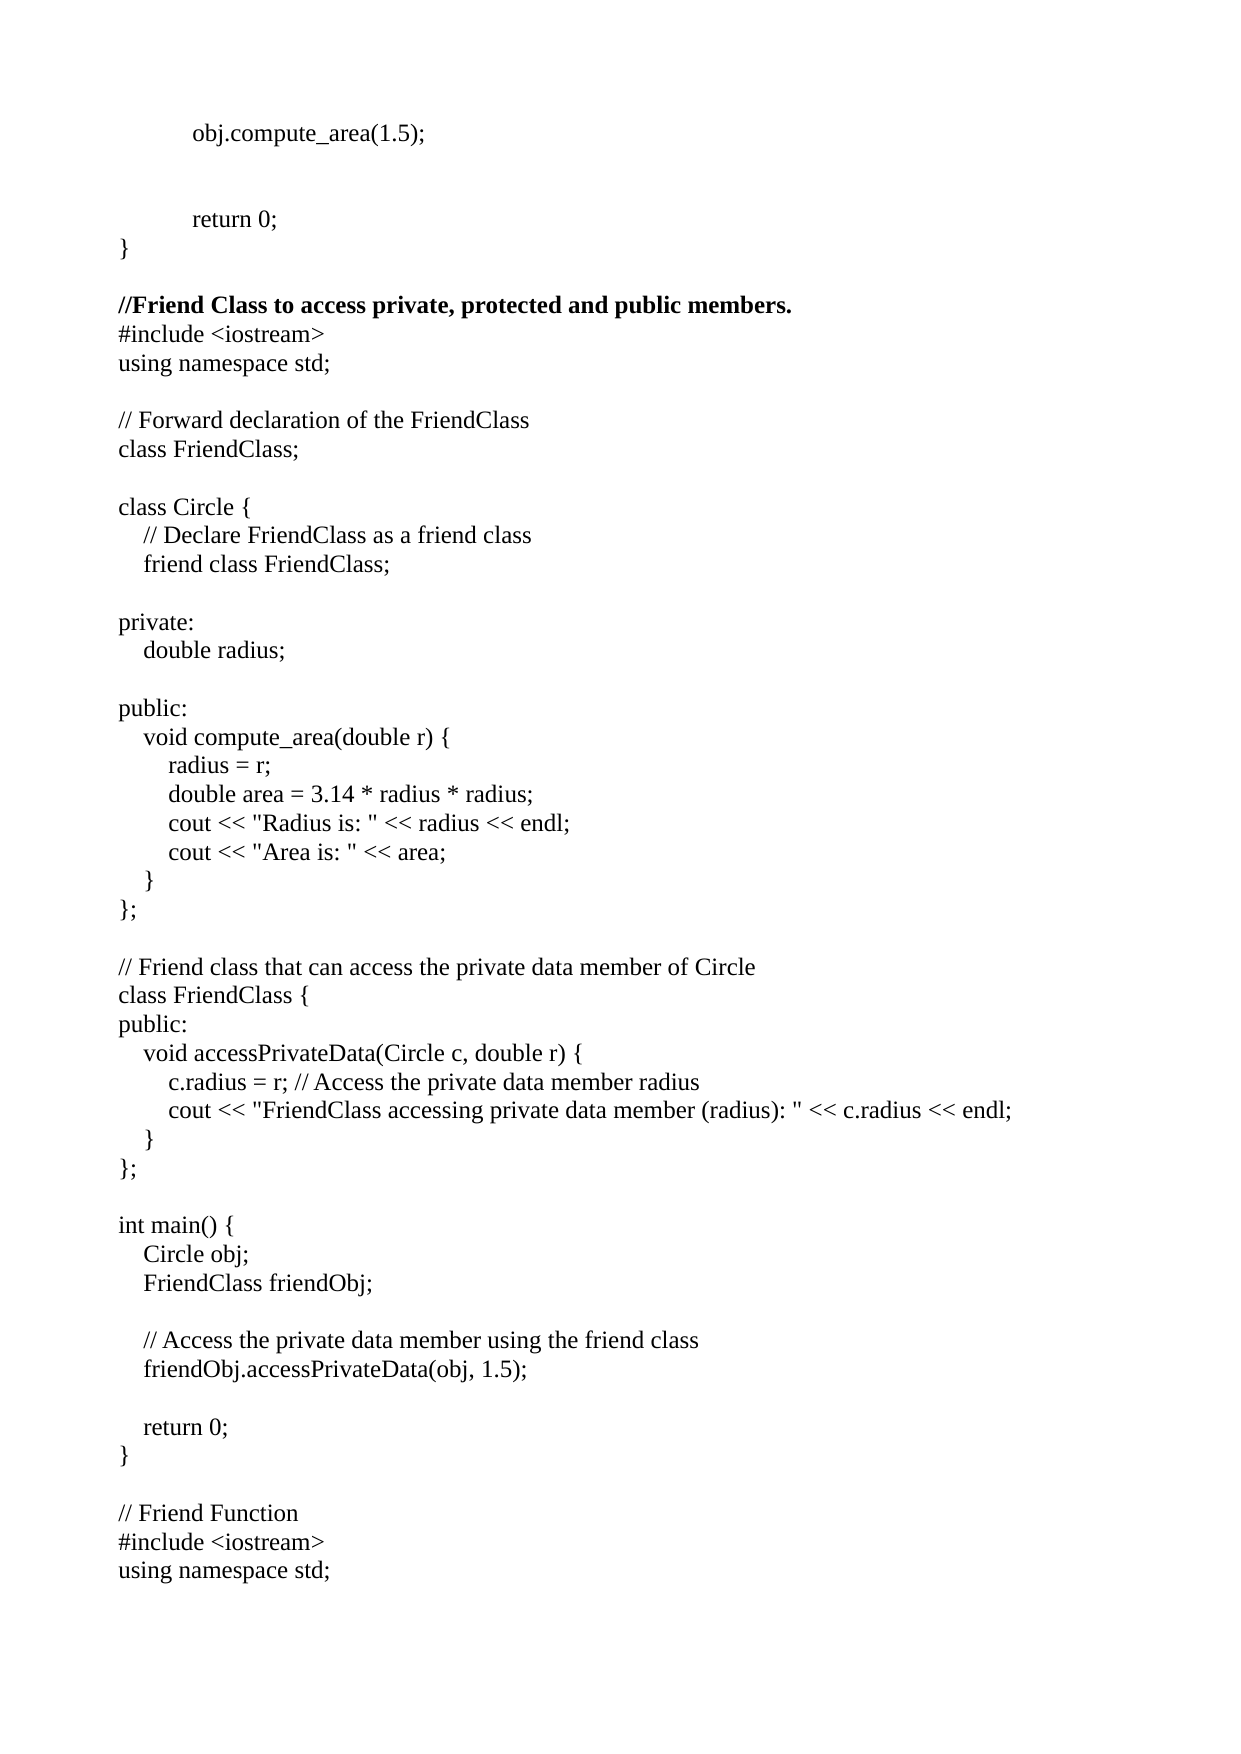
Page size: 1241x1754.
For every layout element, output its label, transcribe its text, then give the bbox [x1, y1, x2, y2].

text //Friend Class to access private, protected and public members. [118, 291, 1122, 319]
text }; [118, 1153, 1122, 1182]
text cout << "Radius is: " << radius << endl; [118, 808, 1122, 837]
text Circle obj; [118, 1239, 1122, 1268]
text using namespace std; [118, 1556, 1122, 1584]
text } [118, 866, 1122, 894]
text // Access the private data member using the friend class [118, 1326, 1122, 1354]
text using namespace std; [118, 348, 1122, 377]
text cout << "FriendClass accessing private data member (radius): " << c.radius << endl; [118, 1096, 1122, 1124]
text void compute_area(double r) { [118, 722, 1122, 751]
text friend class FriendClass; [118, 549, 1122, 578]
text private: [118, 607, 1122, 636]
text #include <iostream> [118, 1527, 1122, 1556]
text return 0; [118, 1412, 1122, 1441]
text int main() { [118, 1211, 1122, 1239]
text // Declare FriendClass as a friend class [118, 521, 1122, 549]
text void accessPrivateData(Circle c, double r) { [118, 1038, 1122, 1067]
text // Friend class that can access the private data member of Circle [118, 952, 1122, 981]
text radius = r; [118, 751, 1122, 779]
text friendObj.accessPrivateData(obj, 1.5); [118, 1354, 1122, 1383]
text cout << "Area is: " << area; [118, 837, 1122, 866]
text // Friend Function [118, 1498, 1122, 1527]
text // Forward declaration of the FriendClass [118, 406, 1122, 434]
text FriendClass friendObj; [118, 1268, 1122, 1297]
text }; [118, 894, 1122, 923]
text return 0; [118, 204, 1122, 233]
text c.radius = r; // Access the private data member radius [118, 1067, 1122, 1096]
text #include <iostream> [118, 319, 1122, 348]
text } [118, 1441, 1122, 1469]
text double radius; [118, 636, 1122, 664]
text class FriendClass { [118, 981, 1122, 1009]
text } [118, 1124, 1122, 1153]
text obj.compute_area(1.5); [118, 118, 1122, 147]
text double area = 3.14 * radius * radius; [118, 779, 1122, 808]
text public: [118, 1009, 1122, 1038]
text } [118, 233, 1122, 262]
text public: [118, 693, 1122, 722]
text class Circle { [118, 492, 1122, 521]
text class FriendClass; [118, 434, 1122, 463]
